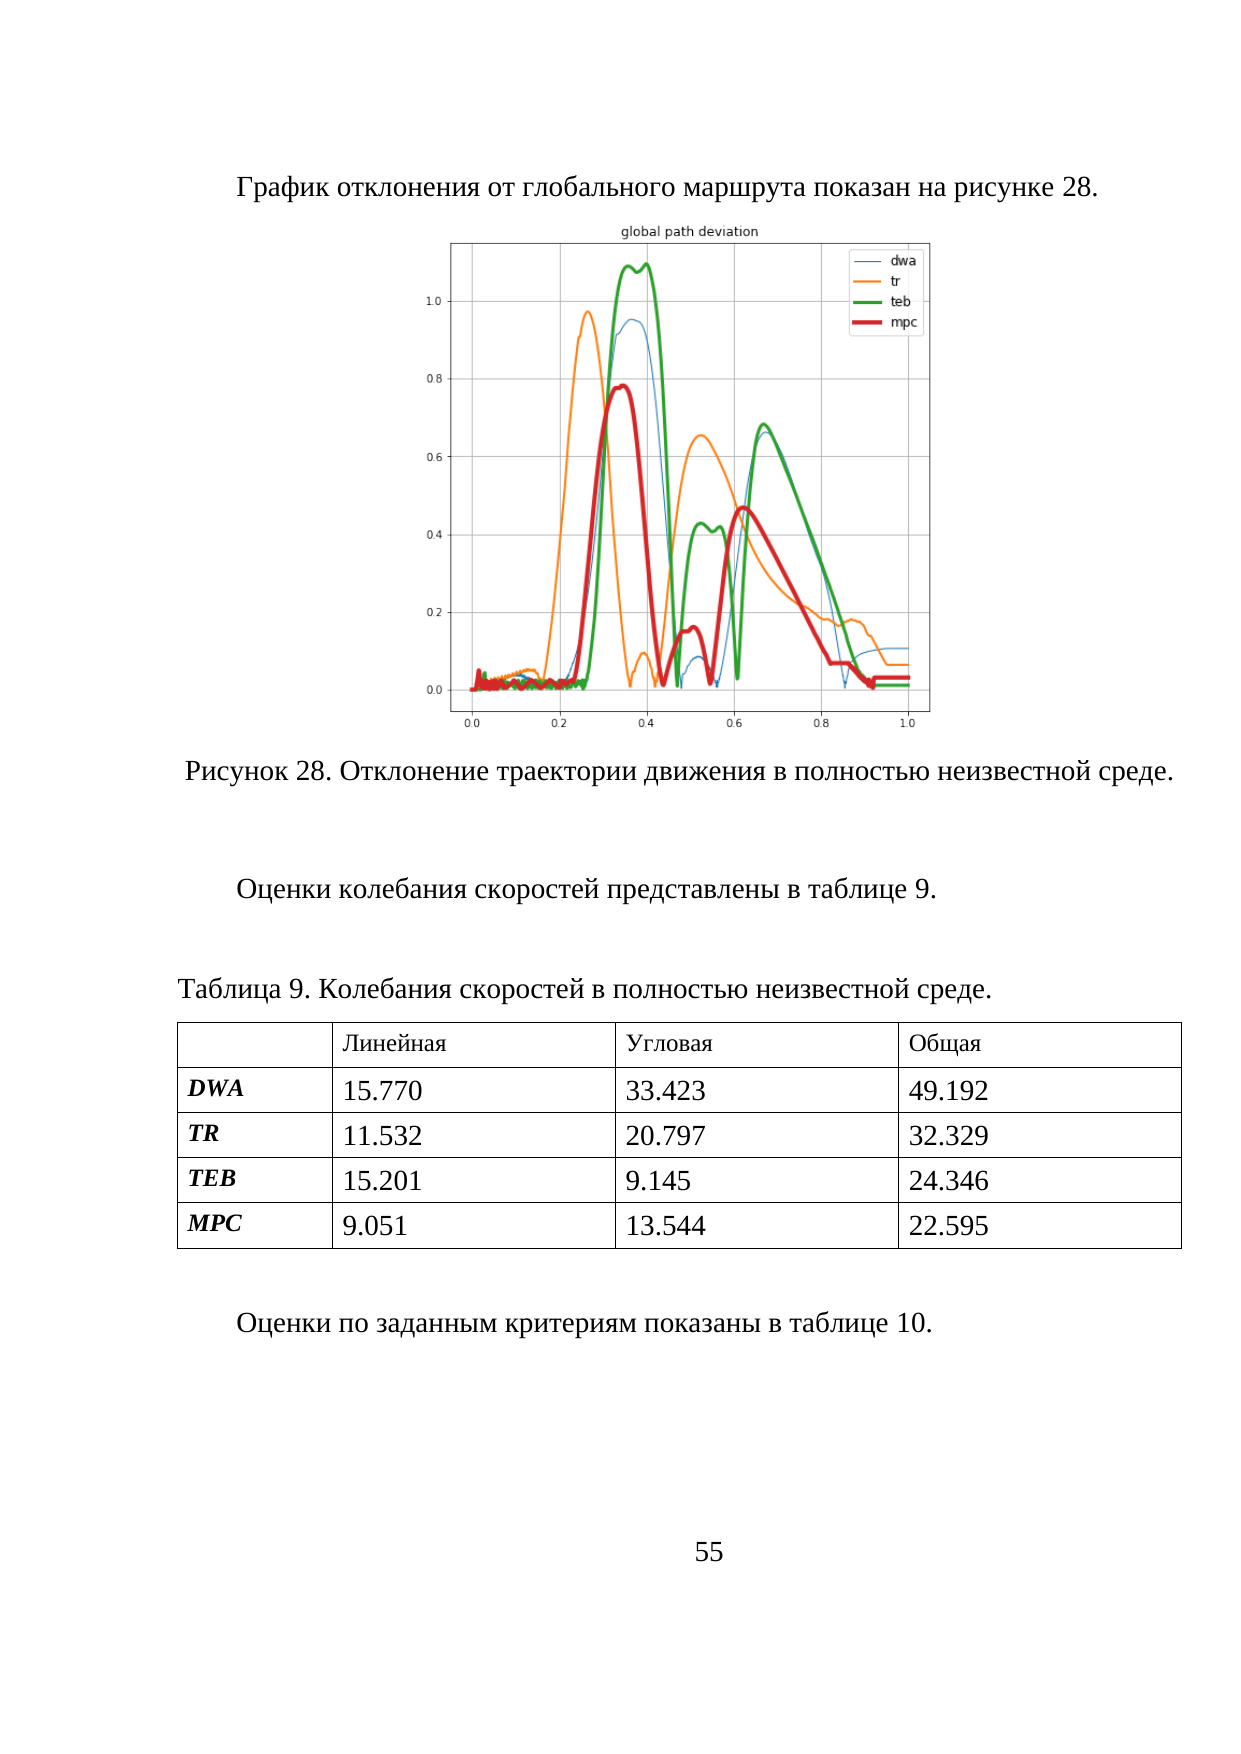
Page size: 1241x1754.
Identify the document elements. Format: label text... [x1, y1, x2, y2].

table_cell 11.532 [333, 1113, 615, 1157]
table_cell 20.797 [616, 1113, 898, 1157]
table_cell 15.770 [333, 1068, 615, 1112]
table_header Общая [899, 1023, 1181, 1067]
table_cell 9.145 [616, 1158, 898, 1202]
table_header [178, 1023, 332, 1067]
text Оценки колебания скоростей представлены в таблице 9. [177, 871, 1181, 904]
table_cell 49.192 [899, 1068, 1181, 1112]
table_cell 15.201 [333, 1158, 615, 1202]
table_cell DWA [178, 1068, 332, 1112]
table_header Линейная [333, 1023, 615, 1067]
table_cell 22.595 [899, 1203, 1181, 1247]
table_cell TEB [178, 1158, 332, 1202]
table_header Угловая [616, 1023, 898, 1067]
text Рисунок 28. Отклонение траектории движения в полностью неизвестной среде. [182, 219, 1177, 787]
table_cell 9.051 [333, 1203, 615, 1247]
text Оценки по заданным критериям показаны в таблице 10. [177, 1305, 1181, 1338]
table_cell 24.346 [899, 1158, 1181, 1202]
text Таблица 9. Колебания скоростей в полностью неизвестной среде. [177, 972, 1181, 1005]
table_cell TR [178, 1113, 332, 1157]
table_cell 13.544 [616, 1203, 898, 1247]
table_cell 32.329 [899, 1113, 1181, 1157]
text График отклонения от глобального маршрута показан на рисунке 28. [177, 169, 1181, 202]
table_cell 33.423 [616, 1068, 898, 1112]
picture [453, 219, 901, 737]
table_cell MPC [178, 1203, 332, 1247]
